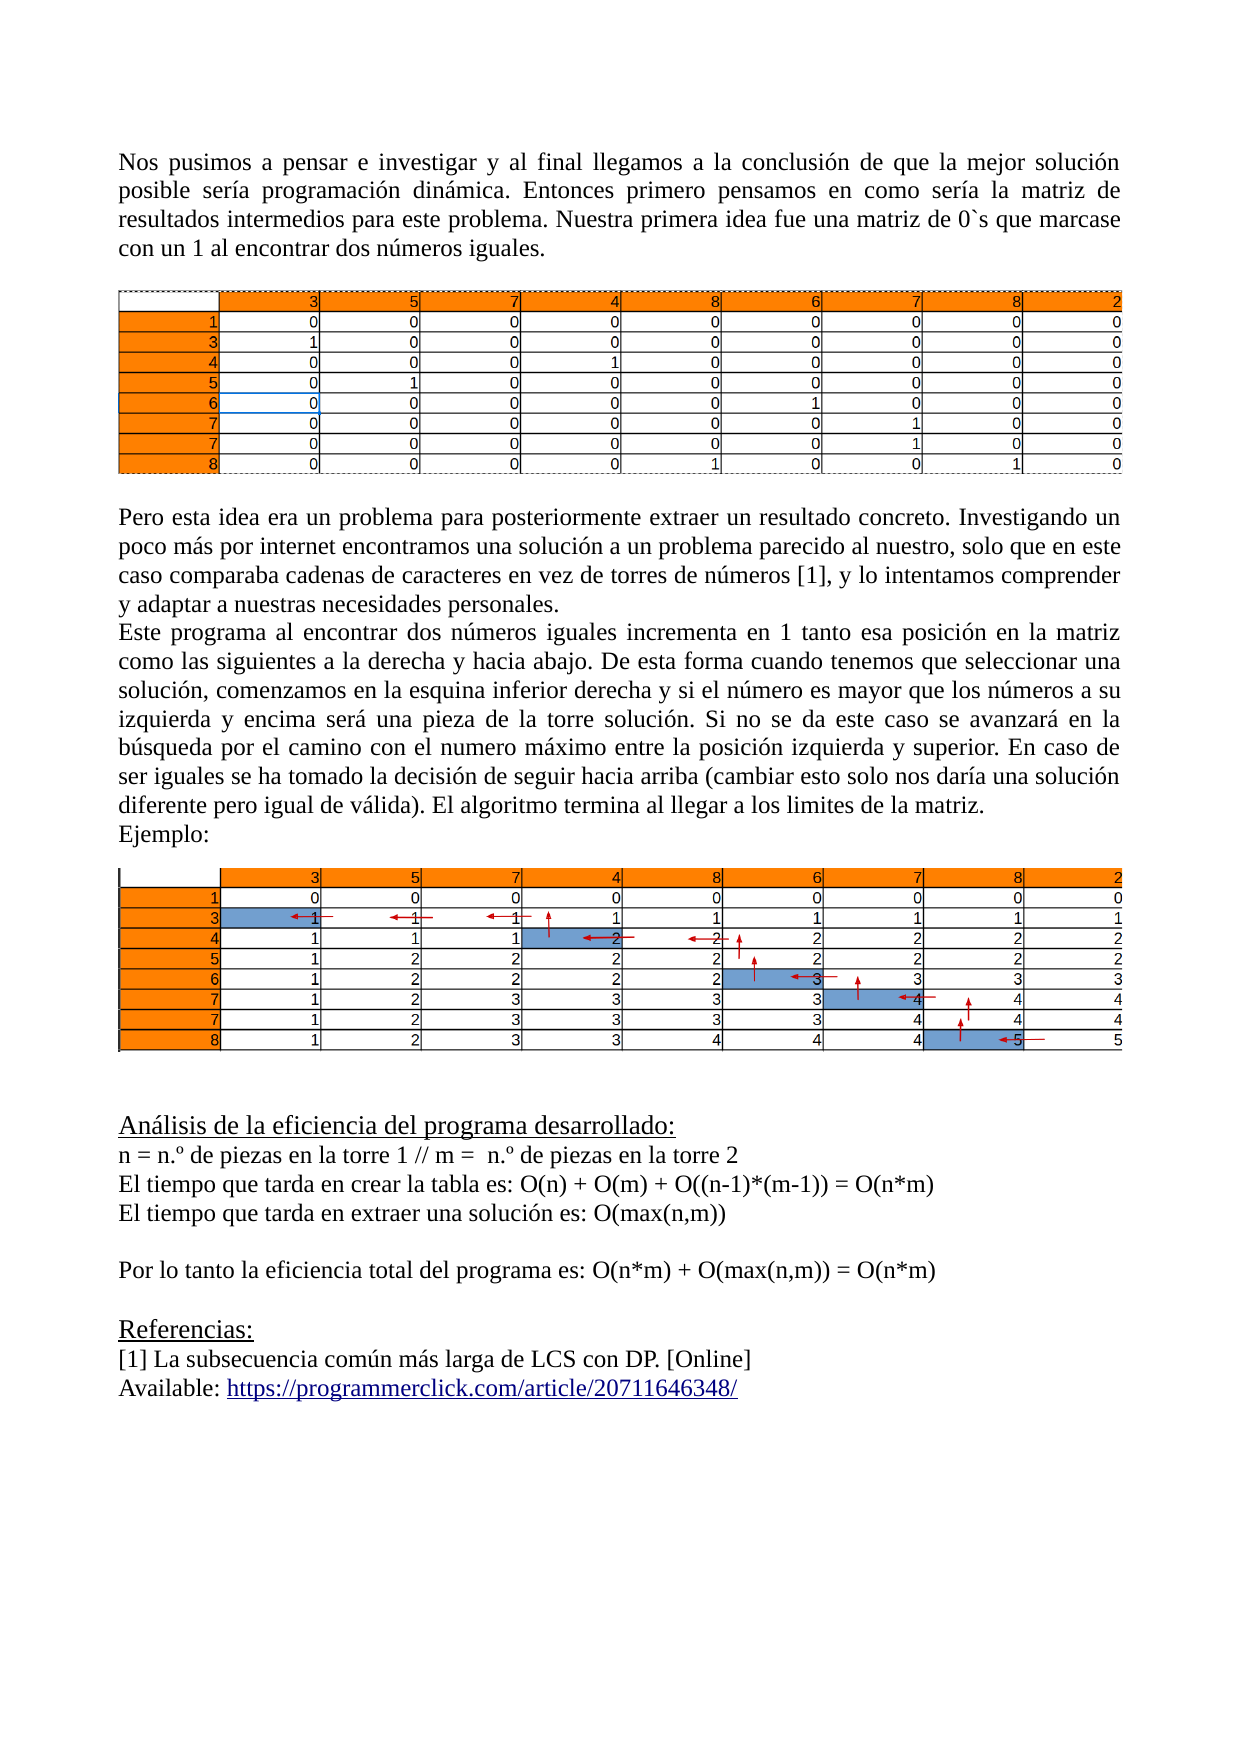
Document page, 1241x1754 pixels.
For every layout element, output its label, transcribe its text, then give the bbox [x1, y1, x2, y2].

text Nos pusimos a pensar e investigar y al final llegamos a la conclusión de que la mejor solución posible sería programación dinámica. Entonces primero pensamos en como sería la matriz de resultados intermedios para este problema. Nuestra primera idea fue una matriz de 0`s que marcase con un 1 al encontrar dos números iguales. [118, 147, 1122, 262]
text Referencias: [118, 1313, 1122, 1344]
text [1] La subsecuencia común más larga de LCS con DP. [Online] [118, 1344, 1122, 1373]
text Este programa al encontrar dos números iguales incrementa en 1 tanto esa posición en la matriz como las siguientes a la derecha y hacia abajo. De esta forma cuando tenemos que seleccionar una solución, comenzamos en la esquina inferior derecha y si el número es mayor que los números a su izquierda y encima será una pieza de la torre solución. Si no se da este caso se avanzará en la búsqueda por el camino con el numero máximo entre la posición izquierda y superior. En caso de ser iguales se ha tomado la decisión de seguir hacia arriba (cambiar esto solo nos daría una solución diferente pero igual de válida). El algoritmo termina al llegar a los limites de la matriz. [118, 617, 1122, 819]
picture [118, 868, 1123, 1052]
text Pero esta idea era un problema para posteriormente extraer un resultado concreto. Investigando un poco más por internet encontramos una solución a un problema parecido al nuestro, solo que en este caso comparaba cadenas de caracteres en vez de torres de números [1], y lo intentamos comprender y adaptar a nuestras necesidades personales. [118, 502, 1122, 617]
text El tiempo que tarda en crear la tabla es: O(n) + O(m) + O((n-1)*(m-1)) = O(n*m) [118, 1169, 1122, 1198]
picture [118, 290, 1123, 474]
text n = n.º de piezas en la torre 1 // m = n.º de piezas en la torre 2 [118, 1141, 1122, 1169]
text Por lo tanto la eficiencia total del programa es: O(n*m) + O(max(n,m)) = O(n*m) [118, 1256, 1122, 1284]
text Ejemplo: [118, 819, 1122, 847]
text Available: https://programmerclick.com/article/20711646348/ [118, 1373, 1122, 1402]
text El tiempo que tarda en extraer una solución es: O(max(n,m)) [118, 1198, 1122, 1227]
text Análisis de la eficiencia del programa desarrollado: [118, 1109, 1122, 1141]
